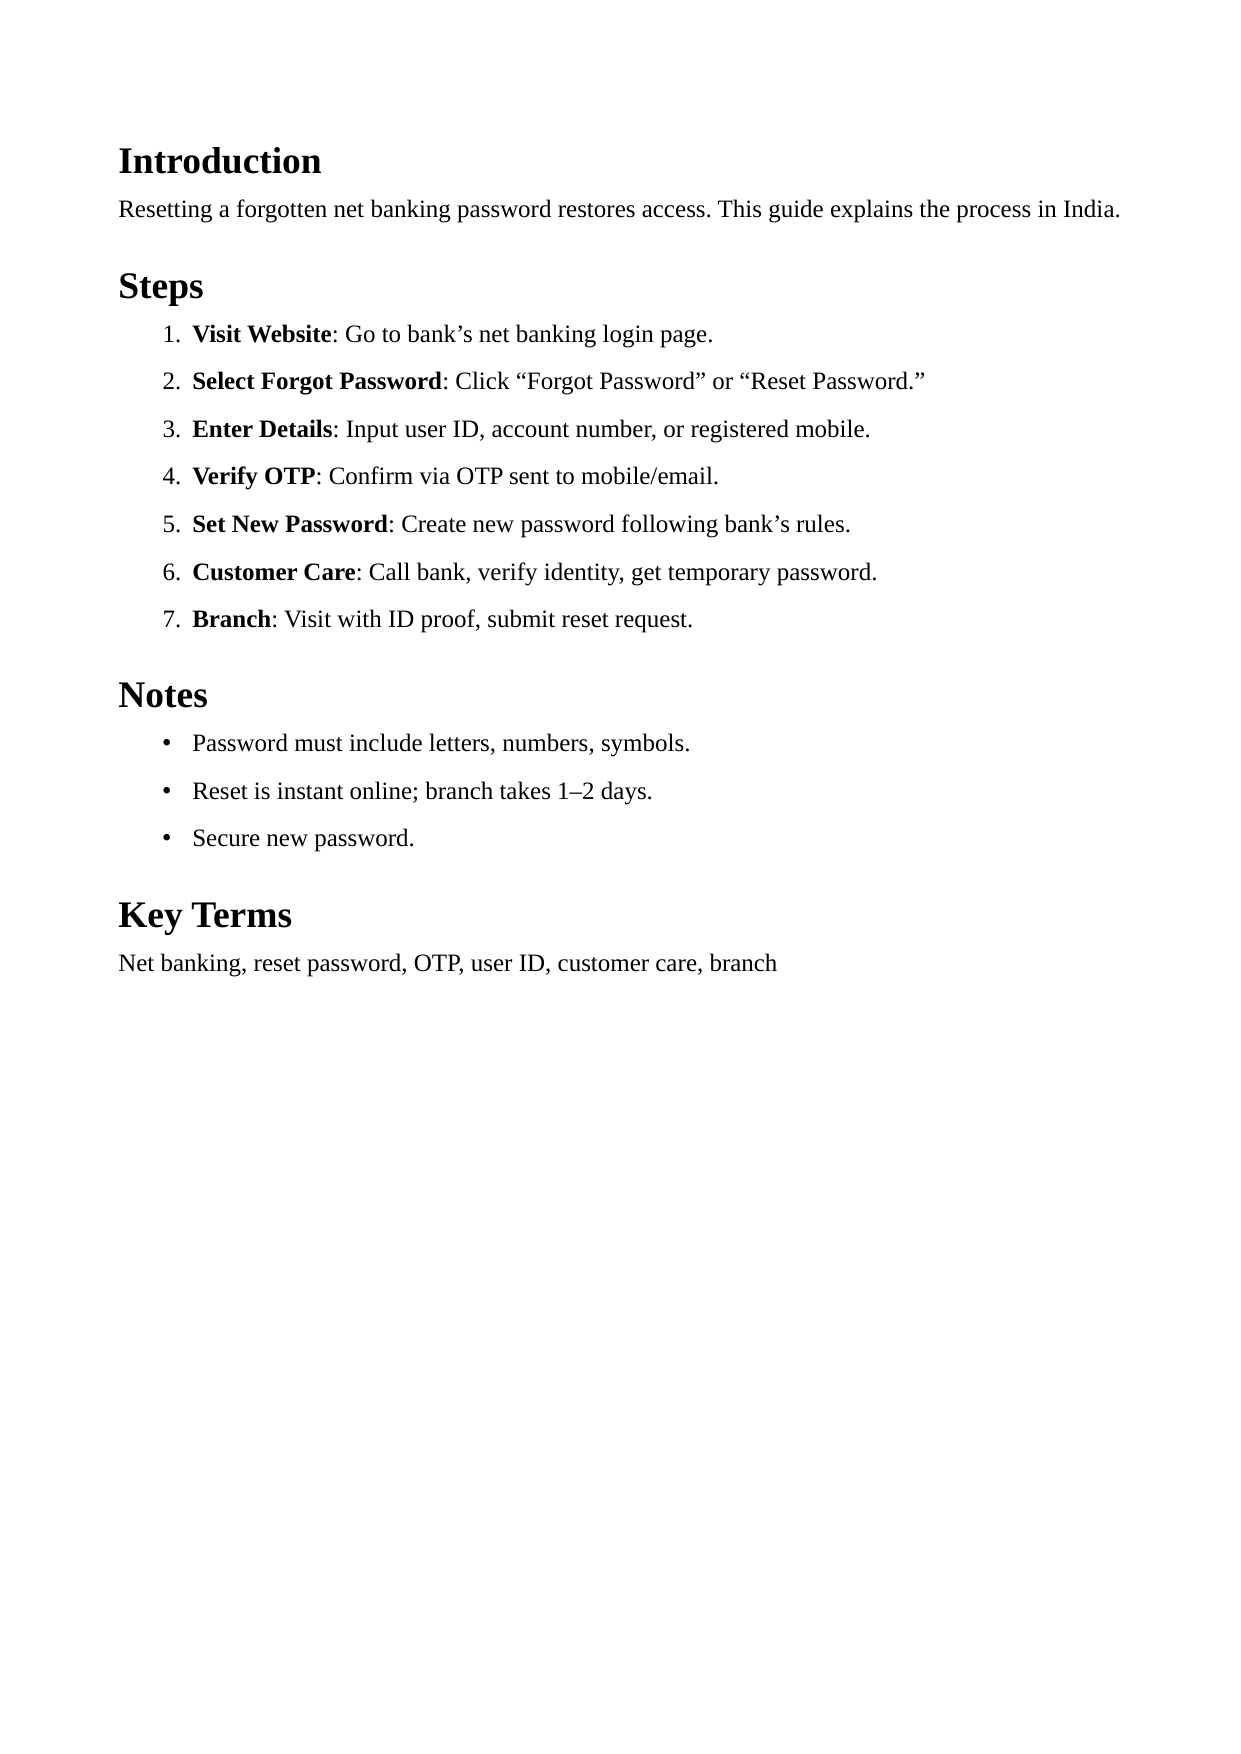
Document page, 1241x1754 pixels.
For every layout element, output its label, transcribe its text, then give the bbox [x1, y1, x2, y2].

subtitle Key Terms [118, 892, 1122, 935]
list Branch: Visit with ID proof, submit reset request. [162, 604, 1122, 633]
list Select Forgot Password: Click “Forgot Password” or “Reset Password.” [162, 366, 1122, 395]
subtitle Notes [118, 673, 1122, 716]
text Net banking, reset password, OTP, user ID, customer care, branch [118, 948, 1122, 976]
list Set New Password: Create new password following bank’s rules. [162, 509, 1122, 538]
subtitle Introduction [118, 139, 1122, 182]
list Reset is instant online; branch takes 1–2 days. [162, 776, 1122, 805]
list Visit Website: Go to bank’s net banking login page. [162, 319, 1122, 347]
list Secure new password. [162, 823, 1122, 852]
list Verify OTP: Confirm via OTP sent to mobile/email. [162, 461, 1122, 490]
list Enter Details: Input user ID, account number, or registered mobile. [162, 414, 1122, 443]
list Customer Care: Call bank, verify identity, get temporary password. [162, 557, 1122, 585]
subtitle Steps [118, 263, 1122, 306]
text Resetting a forgotten net banking password restores access. This guide explains the process in India. [118, 194, 1122, 223]
list Password must include letters, numbers, symbols. [162, 728, 1122, 757]
